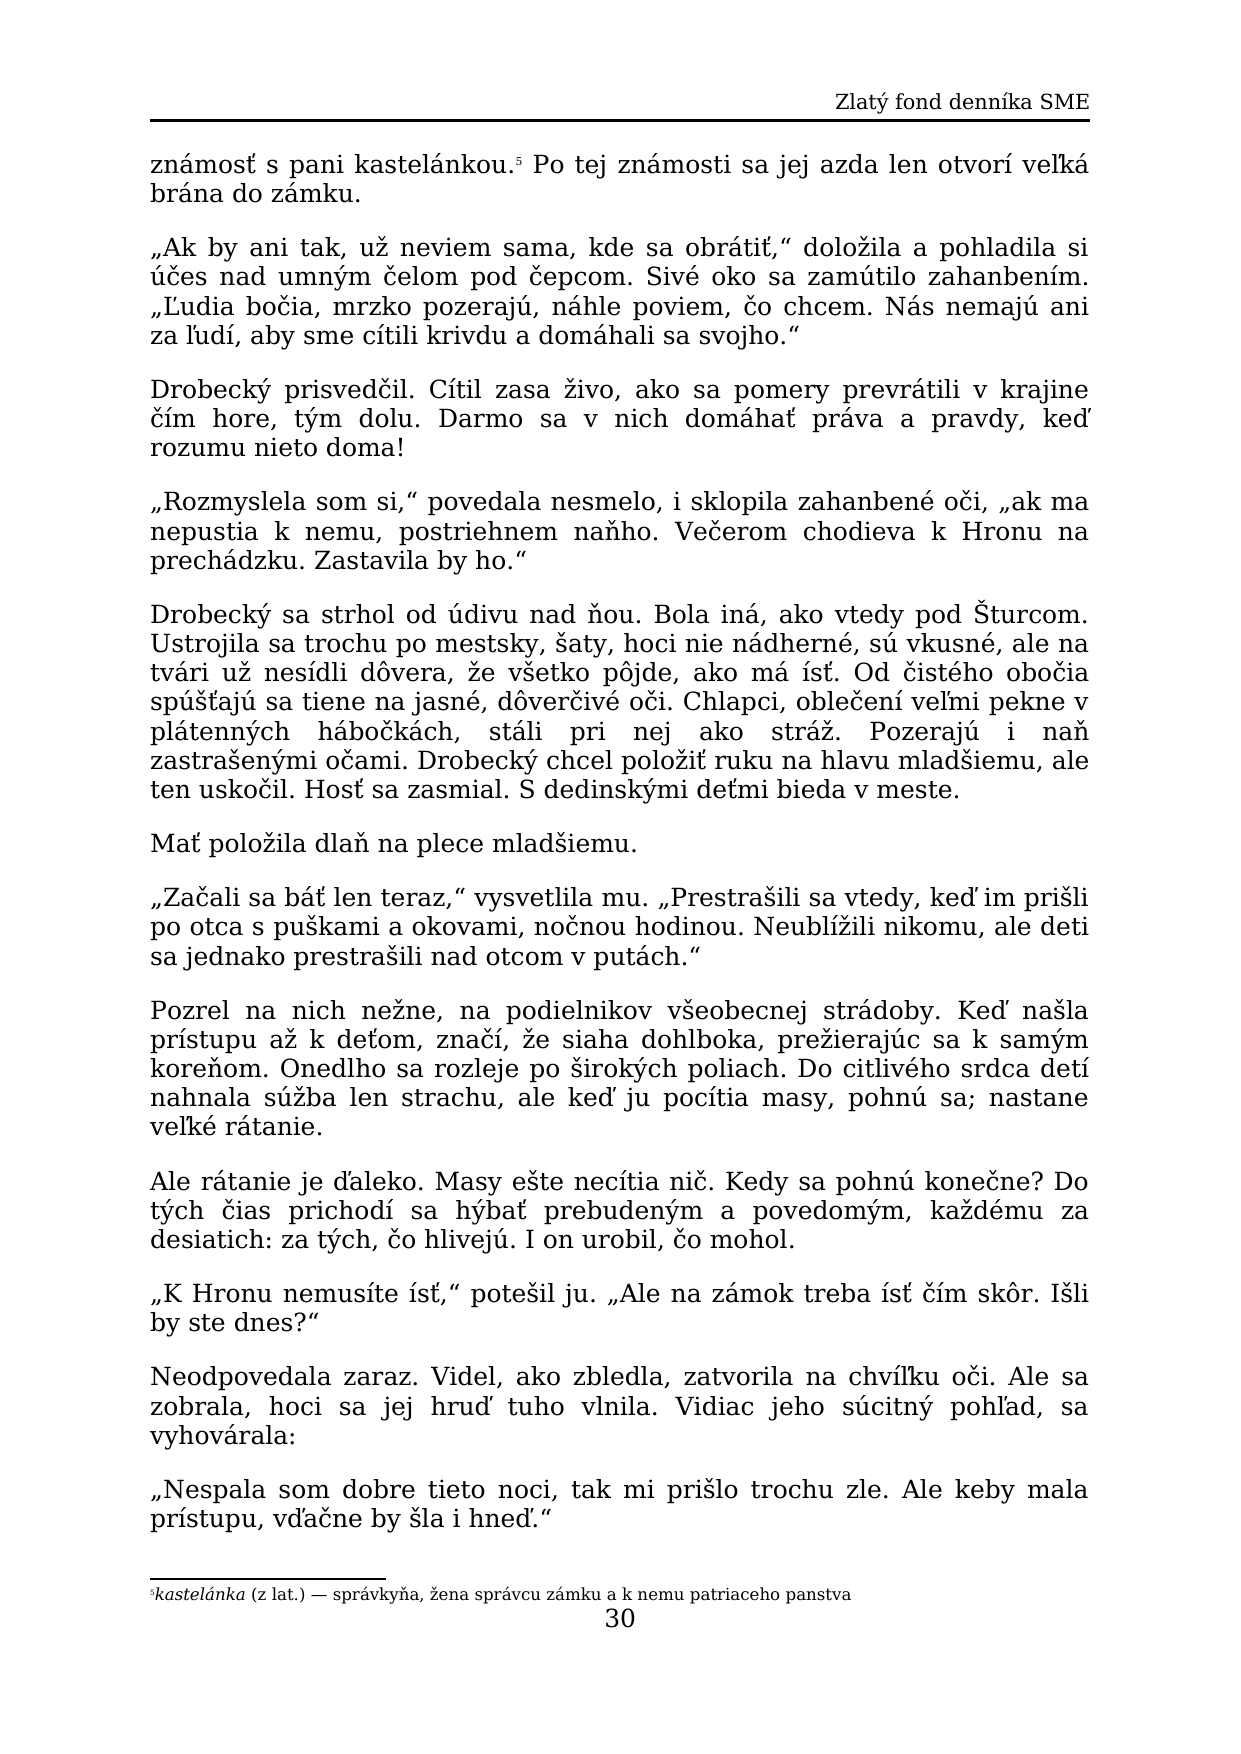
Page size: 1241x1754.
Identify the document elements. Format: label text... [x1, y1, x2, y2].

text „Nespala som dobre tieto noci, tak mi prišlo trochu zle. Ale keby mala prístupu, vďačne by šla i hneď.“ [150, 1475, 1090, 1533]
text Mať položila dlaň na plece mladšiemu. [150, 829, 1090, 858]
text Neodpovedala zaraz. Videl, ako zbledla, zatvorila na chvíľku oči. Ale sa zobrala, hoci sa jej hruď tuho vlnila. Vidiac jeho súcitný pohľad, sa vyhovárala: [150, 1363, 1090, 1450]
text „Rozmyslela som si,“ povedala nesmelo, i sklopila zahanbené oči, „ak ma nepustia k nemu, postriehnem naňho. Večerom chodieva k Hronu na prechádzku. Zastavila by ho.“ [150, 488, 1090, 575]
text 5kastelánka (z lat.) — správkyňa, žena správcu zámku a k nemu patriaceho panstva [150, 1584, 1090, 1604]
text „Začali sa báť len teraz,“ vysvetlila mu. „Prestrašili sa vtedy, keď im prišli po otca s puškami a okovami, nočnou hodinou. Neublížili nikomu, ale deti sa jednako prestrašili nad otcom v putách.“ [150, 883, 1090, 971]
text Ale rátanie je ďaleko. Masy ešte necítia nič. Kedy sa pohnú konečne? Do tých čias prichodí sa hýbať prebudeným a povedomým, každému za desiatich: za tých, čo hlivejú. I on urobil, čo mohol. [150, 1167, 1090, 1254]
text „K Hronu nemusíte ísť,“ potešil ju. „Ale na zámok treba ísť čím skôr. Išli by ste dnes?“ [150, 1279, 1090, 1338]
text Pozrel na nich nežne, na podielnikov všeobecnej strádoby. Keď našla prístupu až k deťom, značí, že siaha dohlboka, prežierajúc sa k samým koreňom. Onedlho sa rozleje po širokých poliach. Do citlivého srdca detí nahnala súžba len strachu, ale keď ju pocítia masy, pohnú sa; nastane veľké rátanie. [150, 996, 1090, 1142]
text známosť s pani kastelánkou.5 Po tej známosti sa jej azda len otvorí veľká brána do zámku. [150, 150, 1090, 208]
text Drobecký sa strhol od údivu nad ňou. Bola iná, ako vtedy pod Šturcom. Ustrojila sa trochu po mestsky, šaty, hoci nie nádherné, sú vkusné, ale na tvári už nesídli dôvera, že všetko pôjde, ako má ísť. Od čistého obočia spúšťajú sa tiene na jasné, dôverčivé oči. Chlapci, oblečení veľmi pekne v plátenných hábočkách, stáli pri nej ako stráž. Pozerajú i naň zastrašenými očami. Drobecký chcel položiť ruku na hlavu mladšiemu, ale ten uskočil. Hosť sa zasmial. S dedinskými deťmi bieda v meste. [150, 600, 1090, 804]
text Drobecký prisvedčil. Cítil zasa živo, ako sa pomery prevrátili v krajine čím hore, tým dolu. Darmo sa v nich domáhať práva a pravdy, keď rozumu nieto doma! [150, 375, 1090, 463]
text „Ak by ani tak, už neviem sama, kde sa obrátiť,“ doložila a pohladila si účes nad umným čelom pod čepcom. Sivé oko sa zamútilo zahanbením. „Ľudia bočia, mrzko pozerajú, náhle poviem, čo chcem. Nás nemajú ani za ľudí, aby sme cítili krivdu a domáhali sa svojho.“ [150, 233, 1090, 350]
